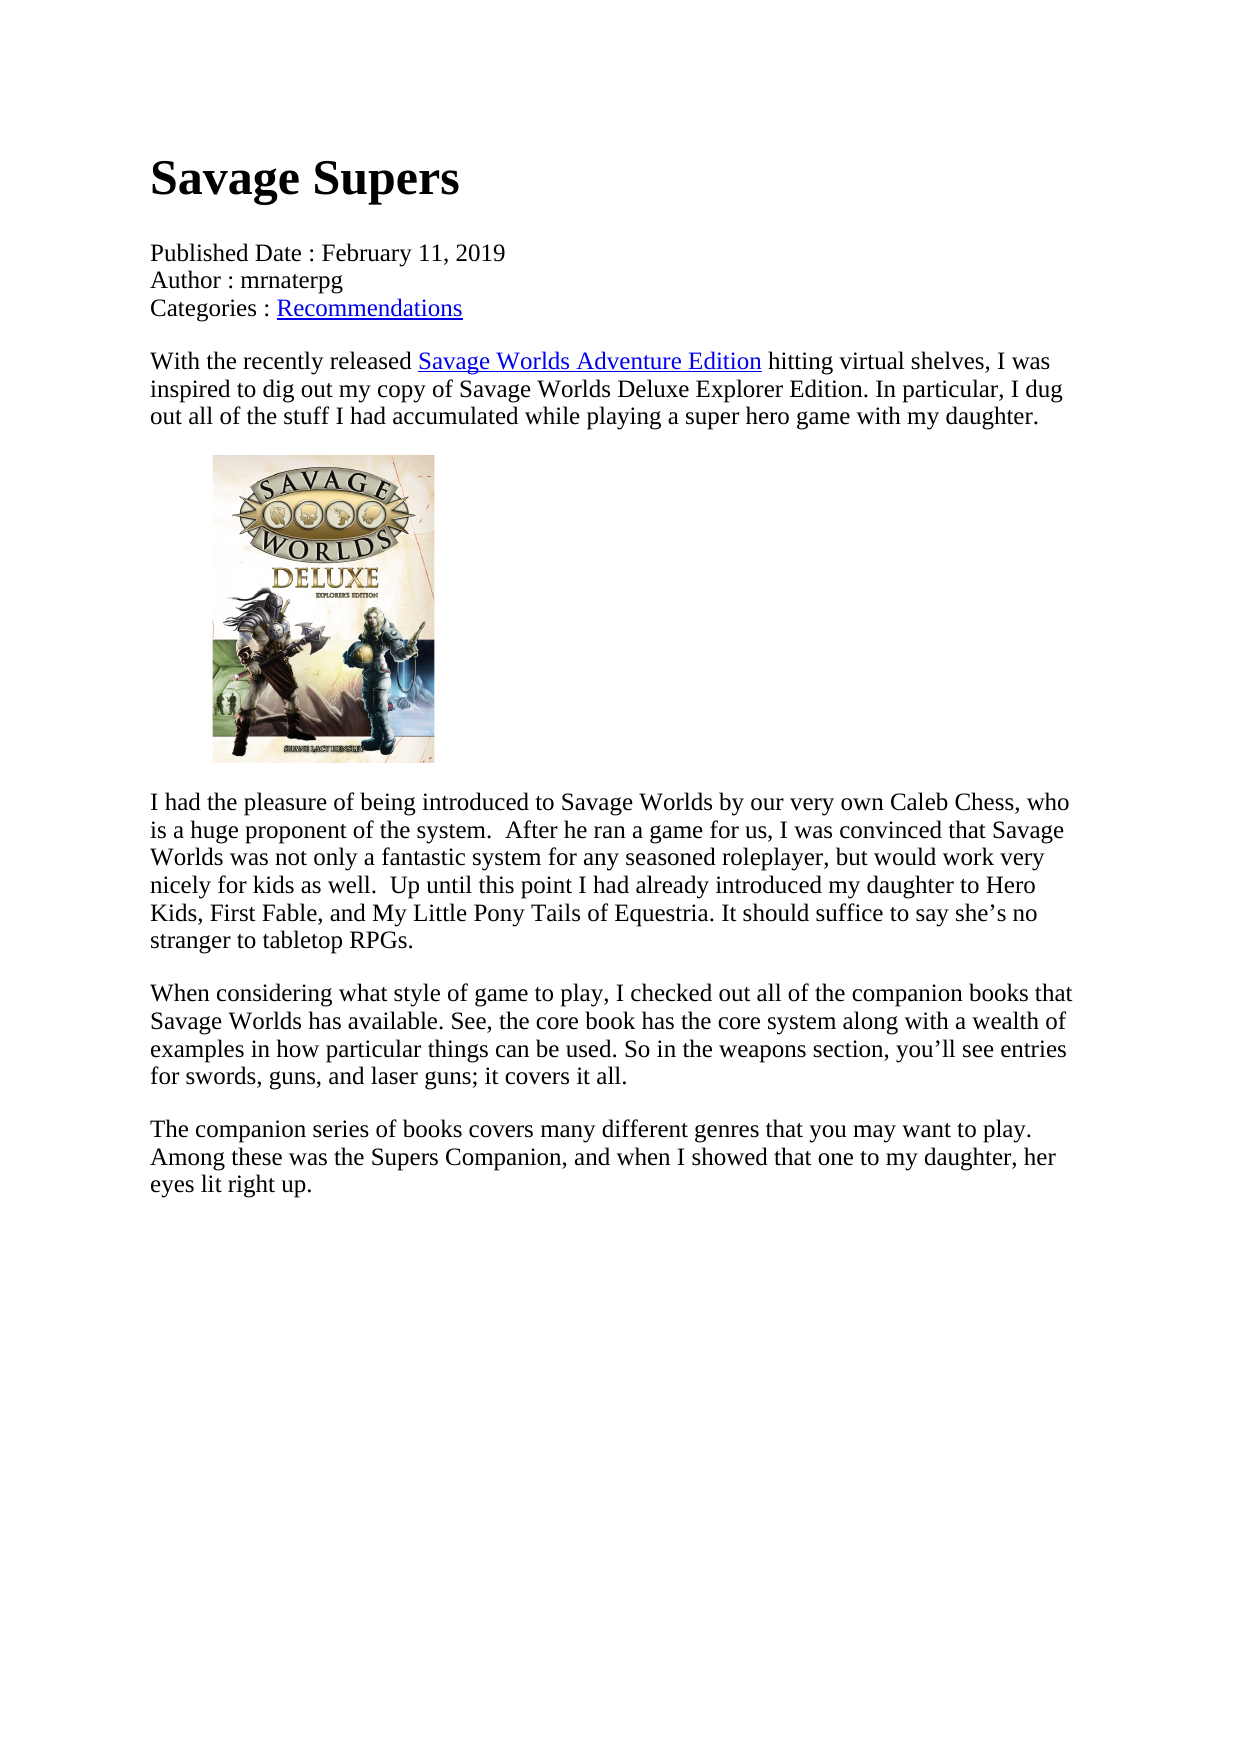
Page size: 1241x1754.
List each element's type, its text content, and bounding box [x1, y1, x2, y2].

text With the recently released Savage Worlds Adventure Edition hitting virtual shelves, I was inspired to dig out my copy of Savage Worlds Deluxe Explorer Edition. In particular, I dug out all of the stuff I had accumulated while playing a super hero game with my daughter. [150, 347, 1090, 430]
text When considering what style of game to play, I checked out all of the companion books that Savage Worlds has available. See, the core book has the core system along with a wealth of examples in how particular things can be used. So in the weapons section, you’ll see entries for swords, guns, and laser guns; it covers it all. [150, 979, 1090, 1090]
text Published Date : February 11, 2019 Author : mrnaterpg Categories : Recommendations [150, 239, 1090, 322]
subtitle Savage Supers [150, 150, 1090, 205]
text The companion series of books covers many different genres that you may want to play. Among these was the Supers Companion, and when I showed that one to my daughter, her eyes lit right up. [150, 1115, 1090, 1198]
text I had the pleasure of being introduced to Savage Worlds by our very own Caleb Chess, who is a huge proponent of the system. After he ran a game for us, I was convinced that Savage Worlds was not only a fantastic system for any seasoned roleplayer, but would work very nicely for kids as well. Up until this point I had already introduced my daughter to Hero Kids, First Fable, and My Little Pony Tails of Equestria. It should suffice to say she’s no stranger to tabletop RPGs. [150, 788, 1090, 954]
picture [212, 455, 435, 763]
